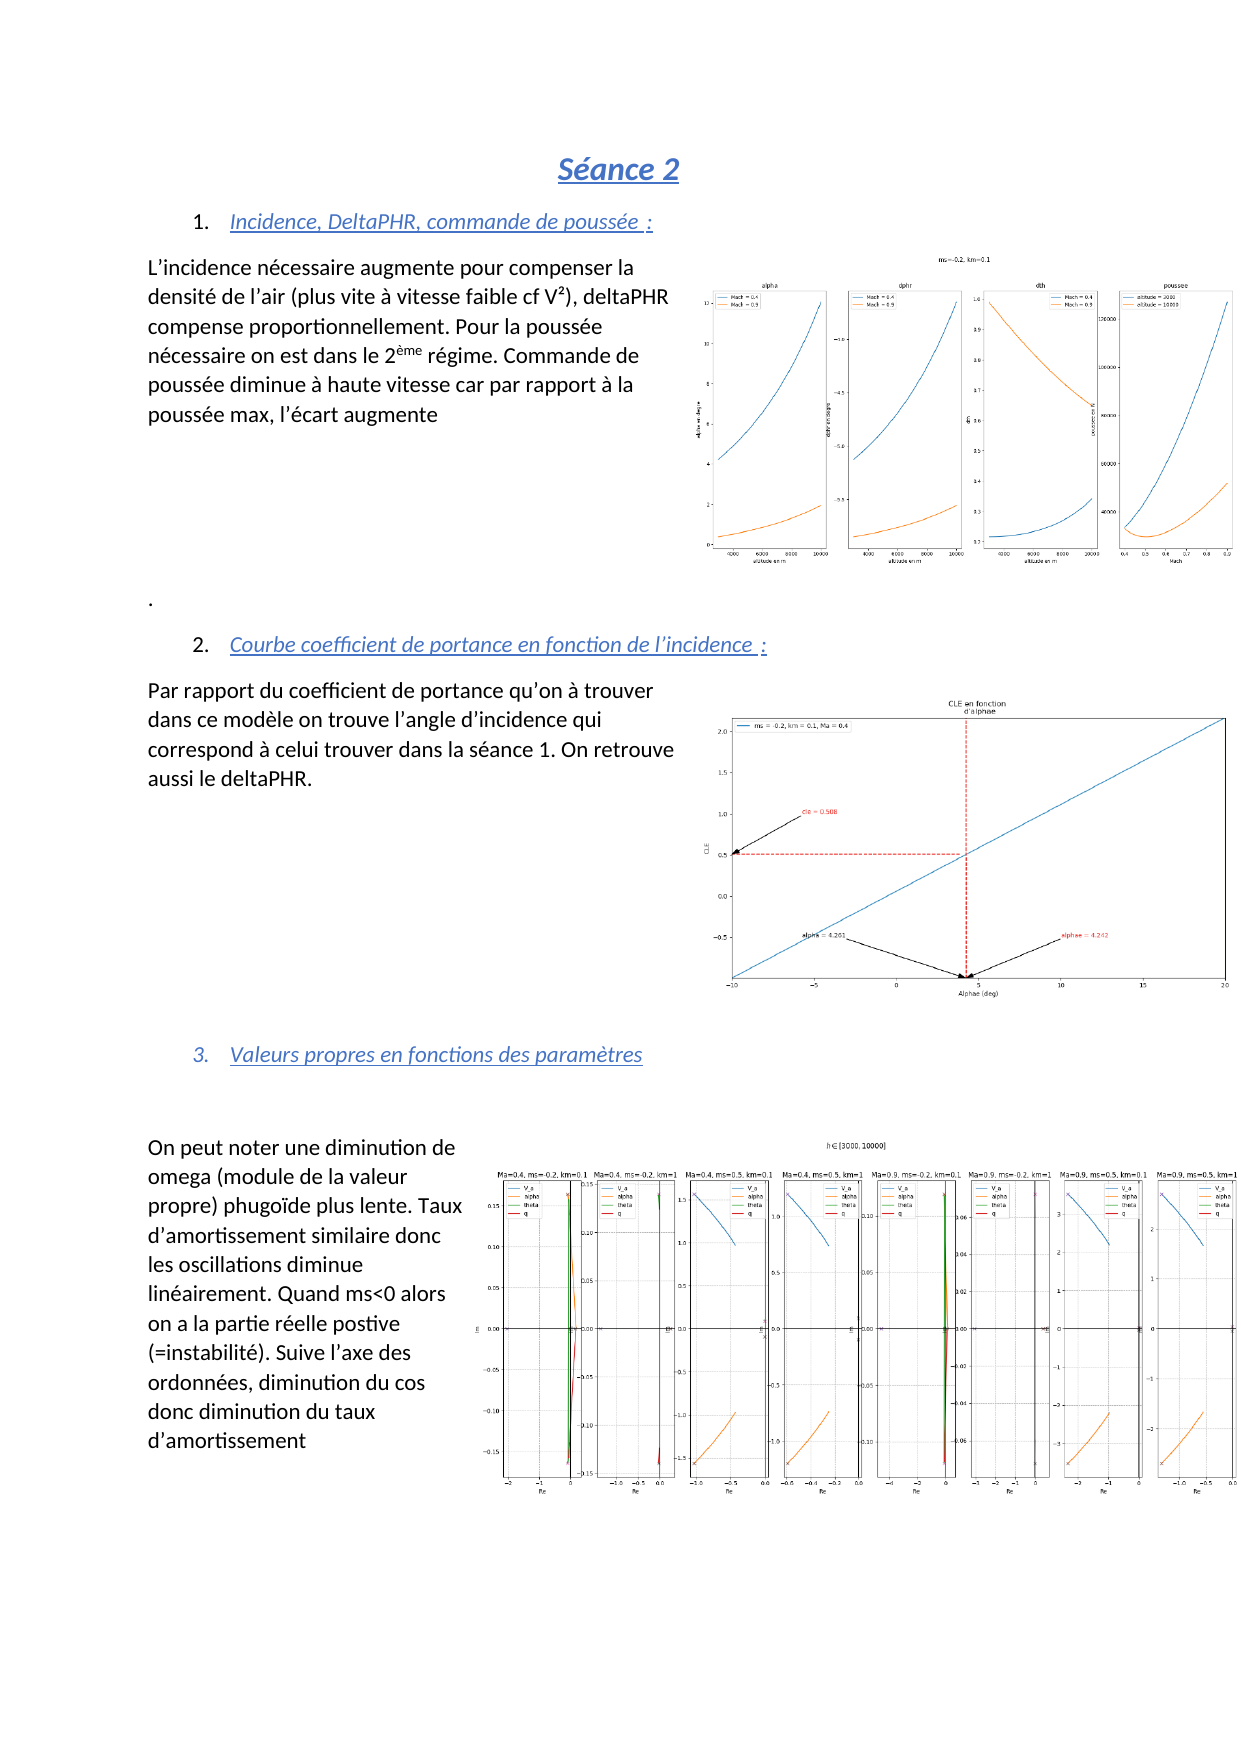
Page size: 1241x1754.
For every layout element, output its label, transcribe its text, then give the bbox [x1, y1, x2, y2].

text Par rapport du coefficient de portance qu’on à trouver dans ce modèle on trouve l’angle d’incidence qui correspond à celui trouver dans la séance 1. On retrouve aussi le deltaPHR. [148, 676, 1093, 792]
text . [148, 584, 1093, 612]
list Incidence, DeltaPHR, commande de poussée : [192, 207, 1093, 235]
text On peut noter une diminution de omega (module de la valeur propre) phugoïde plus lente. Taux d’amortissement similaire donc les oscillations diminue linéairement. Quand ms<0 alors on a la partie réelle postive (=instabilité). Suive l’axe des ordonnées, diminution du cos donc diminution du taux d’amortissement [148, 1133, 1093, 1454]
list Courbe coefficient de portance en fonction de l’incidence : [192, 630, 1093, 658]
text Séance 2 [148, 148, 1093, 188]
list Valeurs propres en fonctions des paramètres [192, 1041, 1093, 1068]
text L’incidence nécessaire augmente pour compenser la densité de l’air (plus vite à vitesse faible cf V²), deltaPHR compense proportionnellement. Pour la poussée nécessaire on est dans le 2ème régime. Commande de poussée diminue à haute vitesse car par rapport à la poussée max, l’écart augmente [148, 253, 693, 428]
